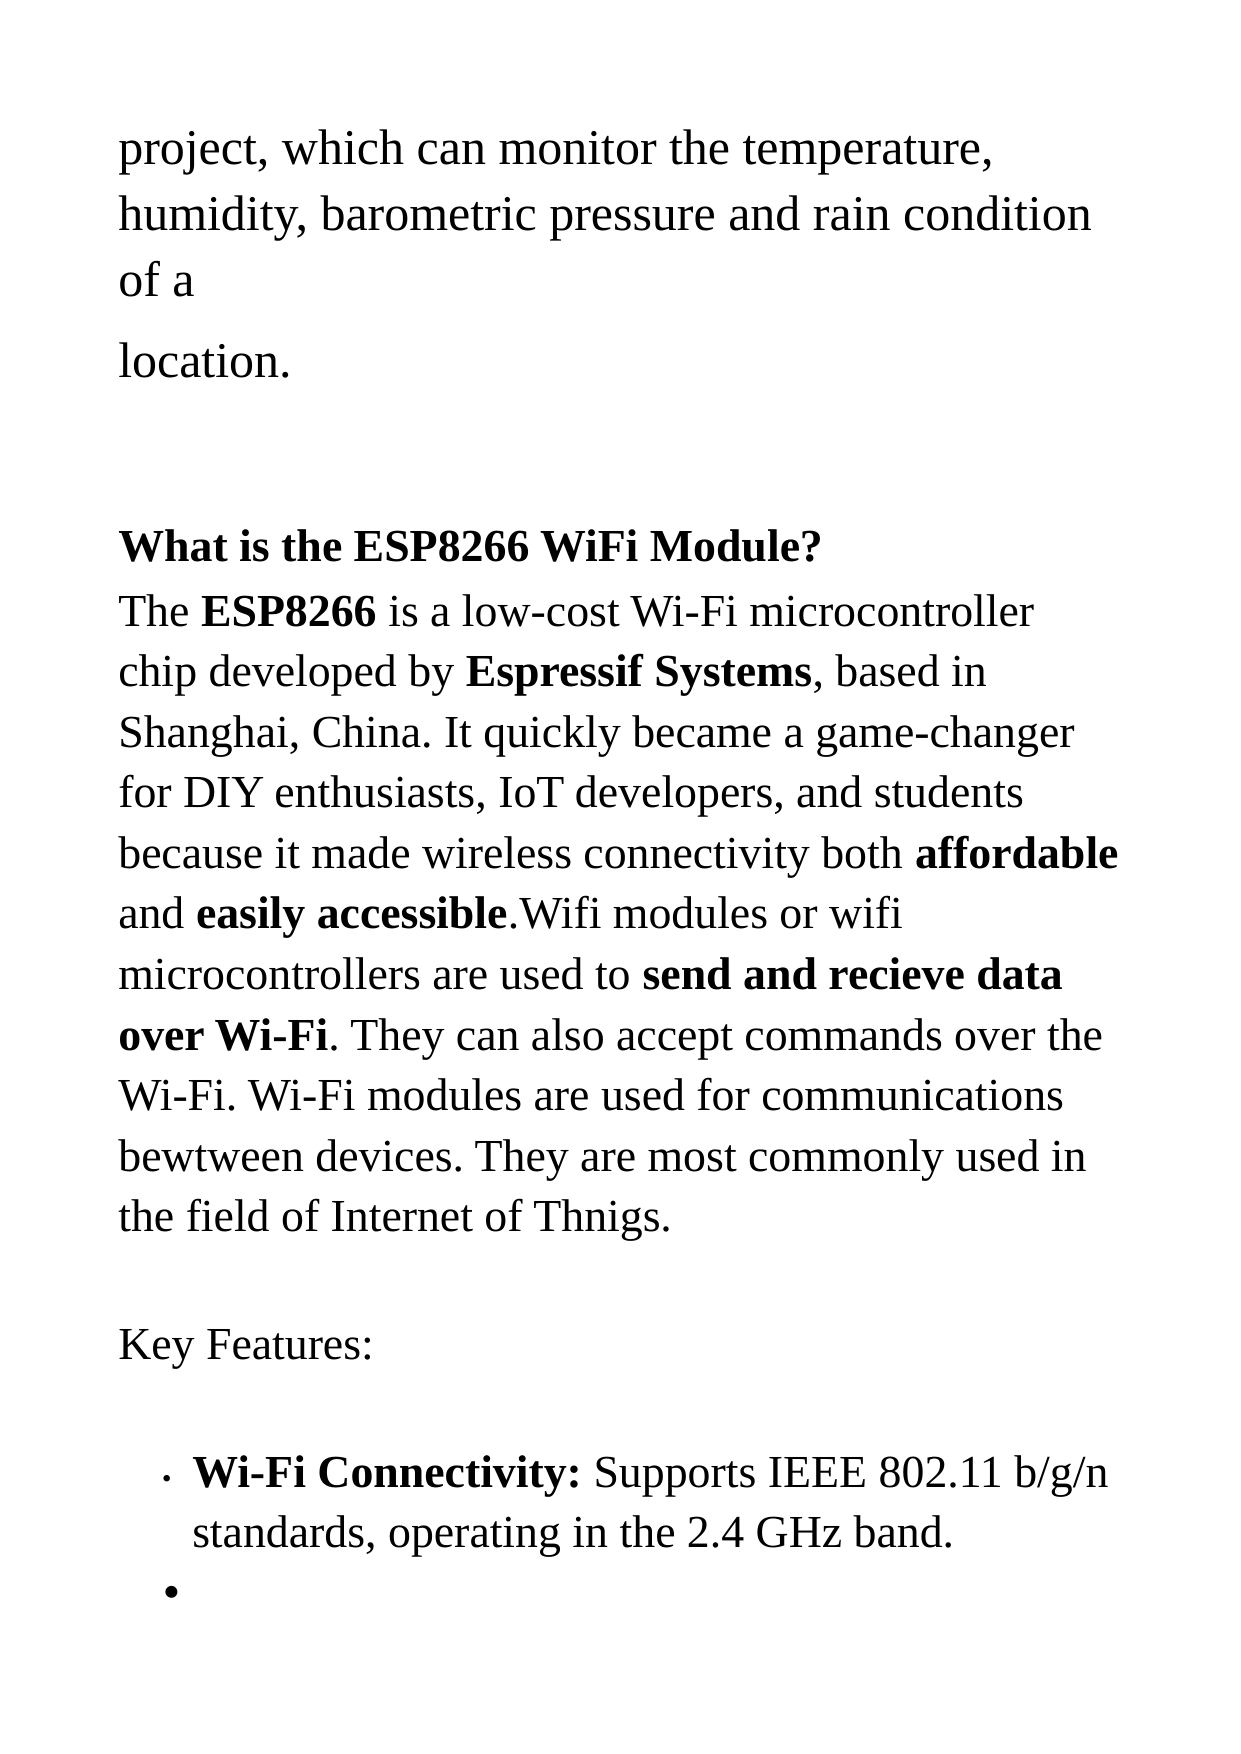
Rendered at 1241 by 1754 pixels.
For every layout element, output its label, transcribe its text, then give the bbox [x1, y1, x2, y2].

text project, which can monitor the temperature, humidity, barometric pressure and rain condition of a [118, 118, 1122, 308]
subtitle What is the ESP8266 WiFi Module? [118, 518, 1122, 571]
text Key Features: [118, 1317, 1122, 1369]
text location. [118, 331, 1122, 388]
list Wi-Fi Connectivity: Supports IEEE 802.11 b/g/n standards, operating in the 2.4 GHz band. [162, 1444, 1122, 1558]
text The ESP8266 is a low-cost Wi-Fi microcontroller chip developed by Espressif Systems, based in Shanghai, China. It quickly became a game-changer for DIY enthusiasts, IoT developers, and students because it made wireless connectivity both affordable and easily accessible.Wifi modules or wifi microcontrollers are used to send and recieve data over Wi-Fi. They can also accept commands over the Wi-Fi. Wi-Fi modules are used for communications bewtween devices. They are most commonly used in the field of Internet of Thnigs. [118, 583, 1122, 1241]
